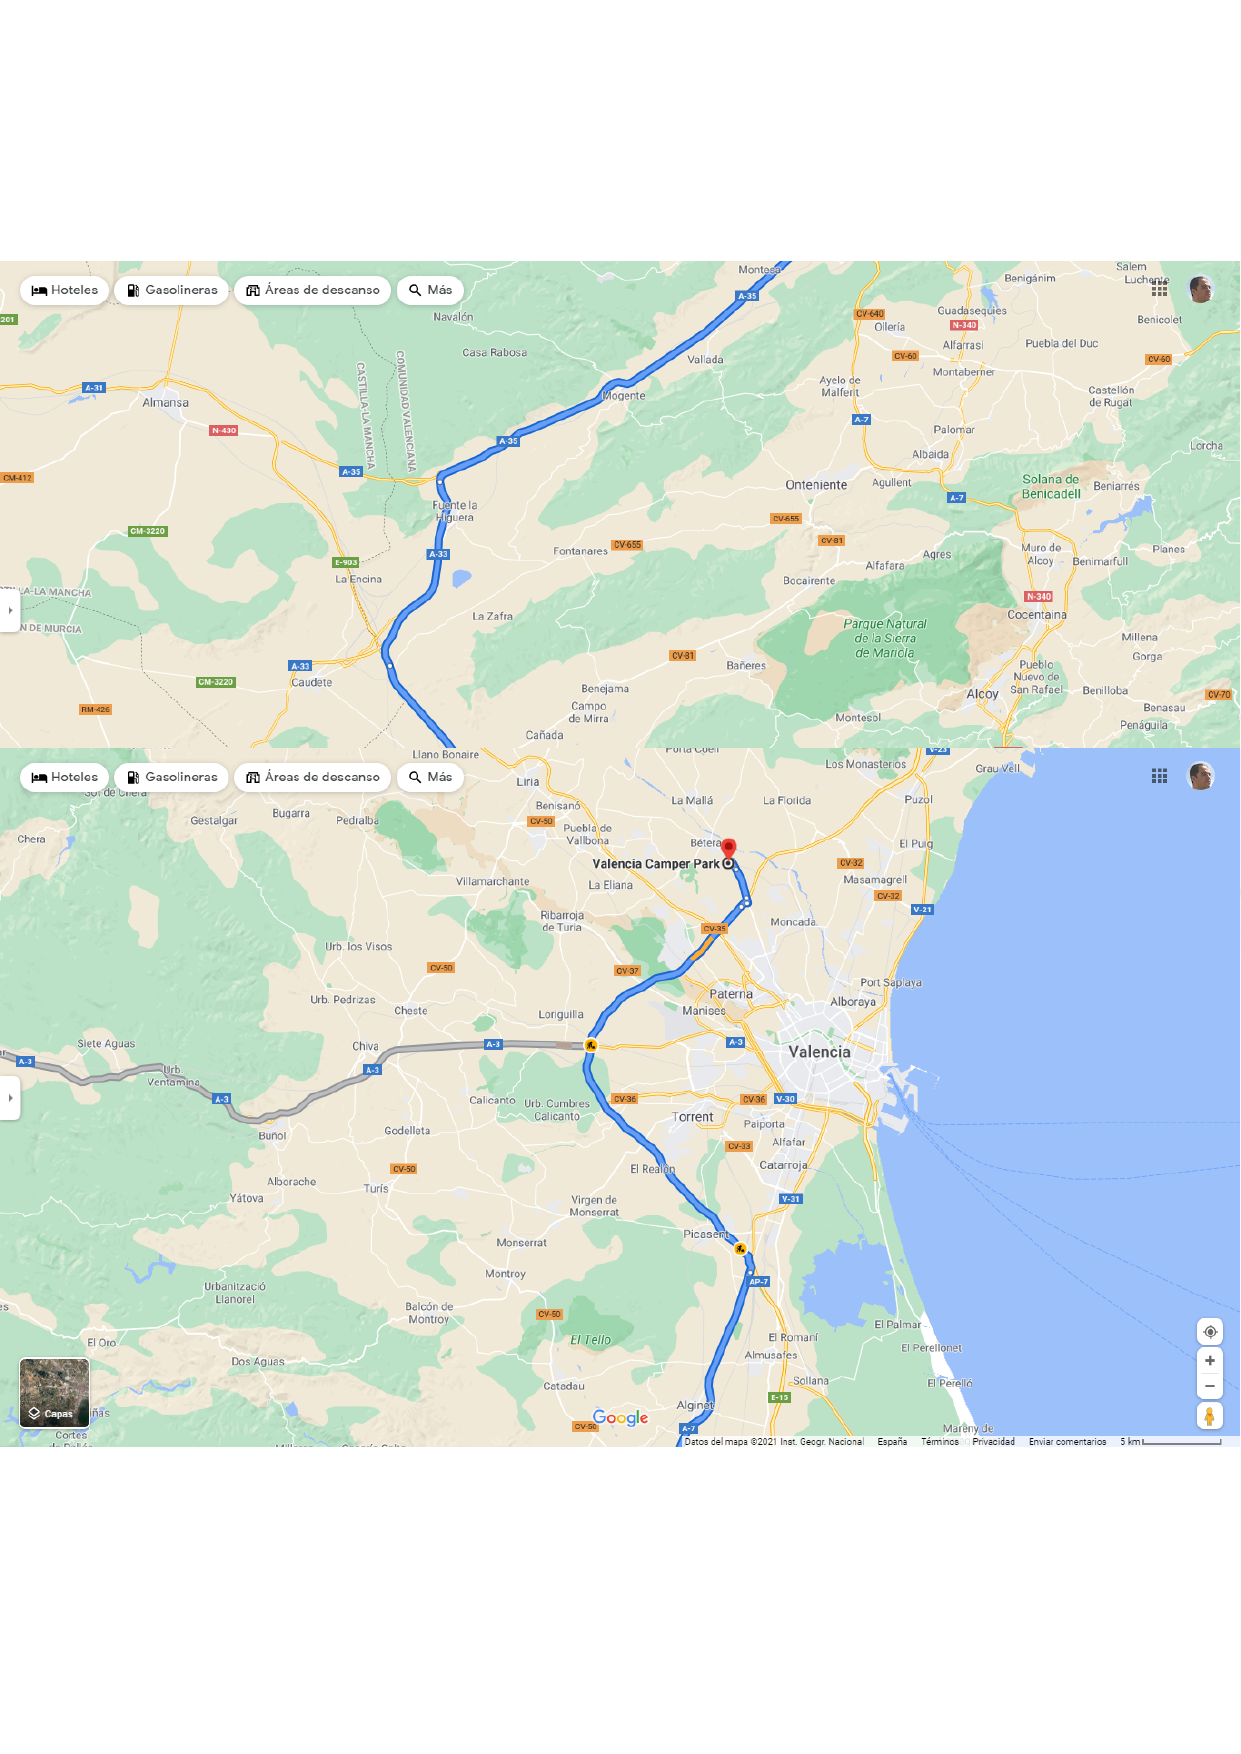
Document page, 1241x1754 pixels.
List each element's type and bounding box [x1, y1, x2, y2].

picture [0, 261, 1241, 1447]
